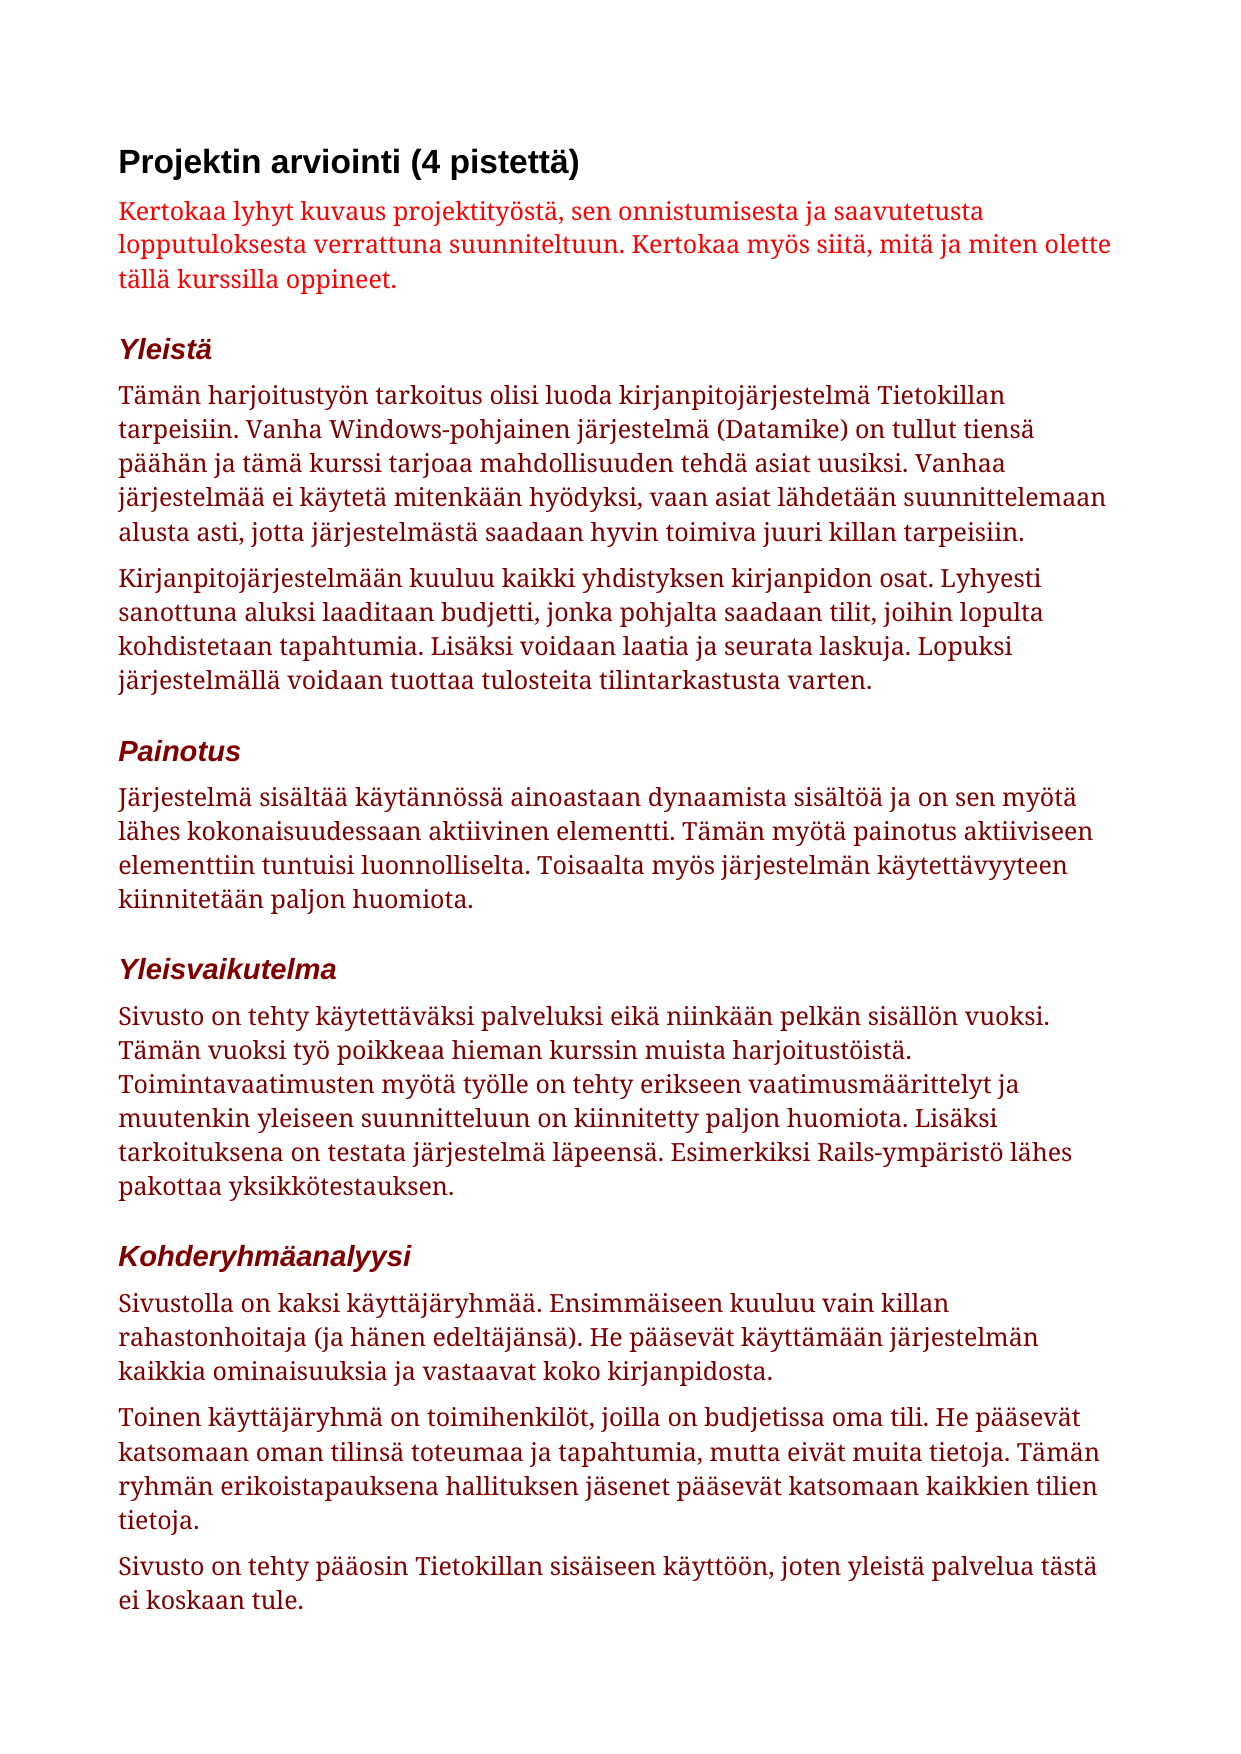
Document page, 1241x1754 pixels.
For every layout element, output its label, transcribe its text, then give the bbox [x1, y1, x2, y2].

subtitle Projektin arviointi (4 pistettä) [118, 143, 1122, 181]
text Sivusto on tehty käytettäväksi palveluksi eikä niinkään pelkän sisällön vuoksi. Tämän vuoksi työ poikkeaa hieman kurssin muista harjoitustöistä. Toimintavaatimusten myötä työlle on tehty erikseen vaatimusmäärittelyt ja muutenkin yleiseen suunnitteluun on kiinnitetty paljon huomiota. Lisäksi tarkoituksena on testata järjestelmä läpeensä. Esimerkiksi Rails-ympäristö lähes pakottaa yksikkötestauksen. [118, 998, 1122, 1203]
text Kertokaa lyhyt kuvaus projektityöstä, sen onnistumisesta ja saavutetusta lopputuloksesta verrattuna suunniteltuun. Kertokaa myös siitä, mitä ja miten olette tällä kurssilla oppineet. [118, 193, 1122, 295]
text Toinen käyttäjäryhmä on toimihenkilöt, joilla on budjetissa oma tili. He pääsevät katsomaan oman tilinsä toteumaa ja tapahtumia, mutta eivät muita tietoja. Tämän ryhmän erikoistapauksena hallituksen jäsenet pääsevät katsomaan kaikkien tilien tietoja. [118, 1400, 1122, 1536]
subtitle Kohderyhmäanalyysi [118, 1240, 1122, 1273]
subtitle Painotus [118, 734, 1122, 767]
subtitle Yleisvaikutelma [118, 953, 1122, 986]
text Sivustolla on kaksi käyttäjäryhmää. Ensimmäiseen kuuluu vain killan rahastonhoitaja (ja hänen edeltäjänsä). He pääsevät käyttämään järjestelmän kaikkia ominaisuuksia ja vastaavat koko kirjanpidosta. [118, 1285, 1122, 1388]
text Tämän harjoitustyön tarkoitus olisi luoda kirjanpitojärjestelmä Tietokillan tarpeisiin. Vanha Windows-pohjainen järjestelmä (Datamike) on tullut tiensä päähän ja tämä kurssi tarjoaa mahdollisuuden tehdä asiat uusiksi. Vanhaa järjestelmää ei käytetä mitenkään hyödyksi, vaan asiat lähdetään suunnittelemaan alusta asti, jotta järjestelmästä saadaan hyvin toimiva juuri killan tarpeisiin. [118, 378, 1122, 548]
text Sivusto on tehty pääosin Tietokillan sisäiseen käyttöön, joten yleistä palvelua tästä ei koskaan tule. [118, 1549, 1122, 1617]
text Kirjanpitojärjestelmään kuuluu kaikki yhdistyksen kirjanpidon osat. Lyhyesti sanottuna aluksi laaditaan budjetti, jonka pohjalta saadaan tilit, joihin lopulta kohdistetaan tapahtumia. Lisäksi voidaan laatia ja seurata laskuja. Lopuksi järjestelmällä voidaan tuottaa tulosteita tilintarkastusta varten. [118, 561, 1122, 697]
text Järjestelmä sisältää käytännössä ainoastaan dynaamista sisältöä ja on sen myötä lähes kokonaisuudessaan aktiivinen elementti. Tämän myötä painotus aktiiviseen elementtiin tuntuisi luonnolliselta. Toisaalta myös järjestelmän käytettävyyteen kiinnitetään paljon huomiota. [118, 779, 1122, 916]
subtitle Yleistä [118, 333, 1122, 365]
